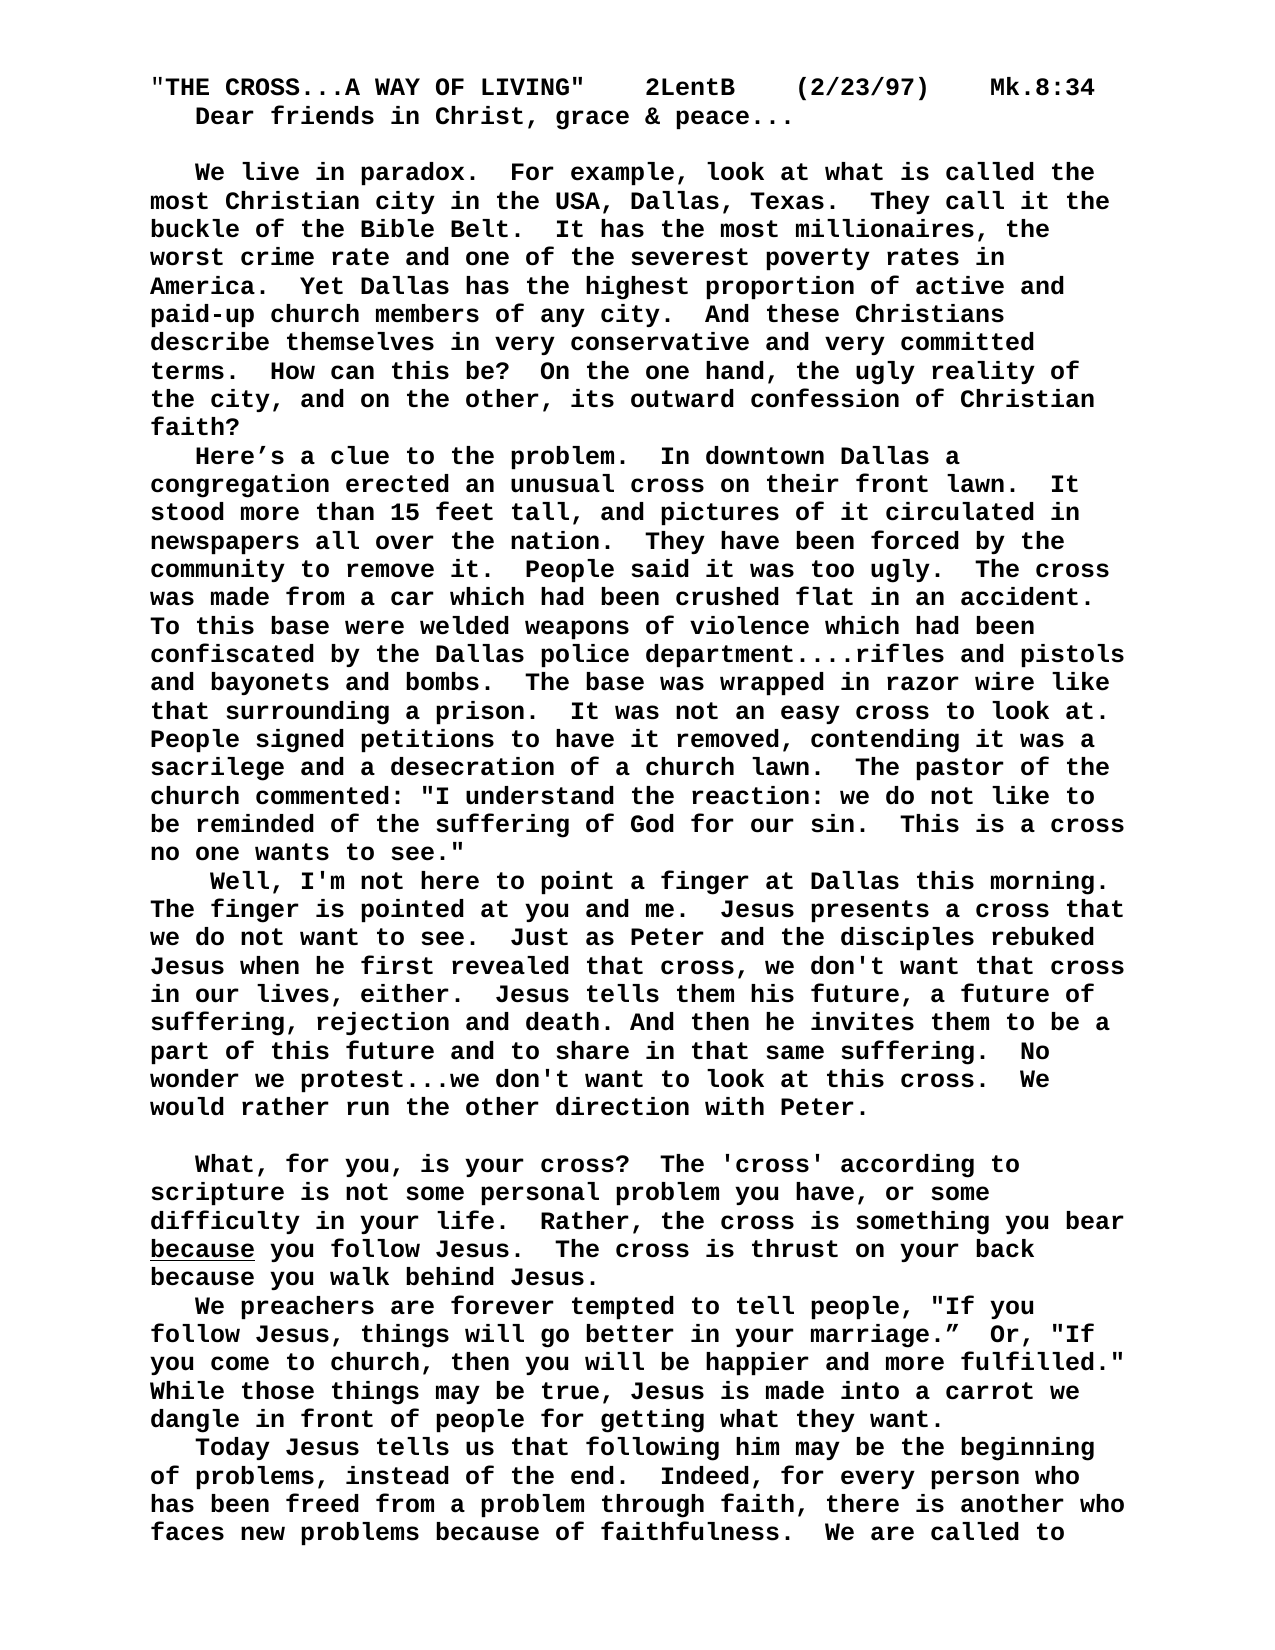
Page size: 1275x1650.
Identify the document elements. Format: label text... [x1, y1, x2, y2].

text "THE CROSS...A WAY OF LIVING" 2LentB (2/23/97) Mk.8:34 [150, 75, 1125, 103]
text What, for you, is your cross? The 'cross' according to scripture is not some personal problem you have, or some difficulty in your life. Rather, the cross is something you bear because you follow Jesus. The cross is thrust on your back because you walk behind Jesus. [150, 1152, 1125, 1293]
text Here’s a clue to the problem. In downtown Dallas a congregation erected an unusual cross on their front lawn. It stood more than 15 feet tall, and pictures of it circulated in newspapers all over the nation. They have been forced by the community to remove it. People said it was too ugly. The cross was made from a car which had been crushed flat in an accident. To this base were welded weapons of violence which had been confiscated by the Dallas police department....rifles and pistols and bayonets and bombs. The base was wrapped in razor wire like that surrounding a prison. It was not an easy cross to look at. People signed petitions to have it removed, contending it was a sacrilege and a desecration of a church lawn. The pastor of the church commented: "I understand the reaction: we do not like to be reminded of the suffering of God for our sin. This is a cross no one wants to see." [150, 443, 1125, 868]
text We preachers are forever tempted to tell people, "If you follow Jesus, things will go better in your marriage.” Or, "If you come to church, then you will be happier and more fulfilled." While those things may be true, Jesus is made into a carrot we dangle in front of people for getting what they want. [150, 1293, 1125, 1435]
text Today Jesus tells us that following him may be the beginning of problems, instead of the end. Indeed, for every person who has been freed from a problem through faith, there is another who faces new problems because of faithfulness. We are called to [150, 1435, 1125, 1548]
text Well, I'm not here to point a finger at Dallas this morning. The finger is pointed at you and me. Jesus presents a cross that we do not want to see. Just as Peter and the disciples rebuked Jesus when he first revealed that cross, we don't want that cross in our lives, either. Jesus tells them his future, a future of suffering, rejection and death. And then he invites them to be a part of this future and to share in that same suffering. No wonder we protest...we don't want to look at this cross. We would rather run the other direction with Peter. [150, 868, 1125, 1123]
text We live in paradox. For example, look at what is called the most Christian city in the USA, Dallas, Texas. They call it the buckle of the Bible Belt. It has the most millionaires, the worst crime rate and one of the severest poverty rates in America. Yet Dallas has the highest proportion of active and paid-up church members of any city. And these Christians describe themselves in very conservative and very committed terms. How can this be? On the one hand, the ugly reality of the city, and on the other, its outward confession of Christian faith? [150, 160, 1125, 443]
text Dear friends in Christ, grace & peace... [150, 103, 1125, 132]
